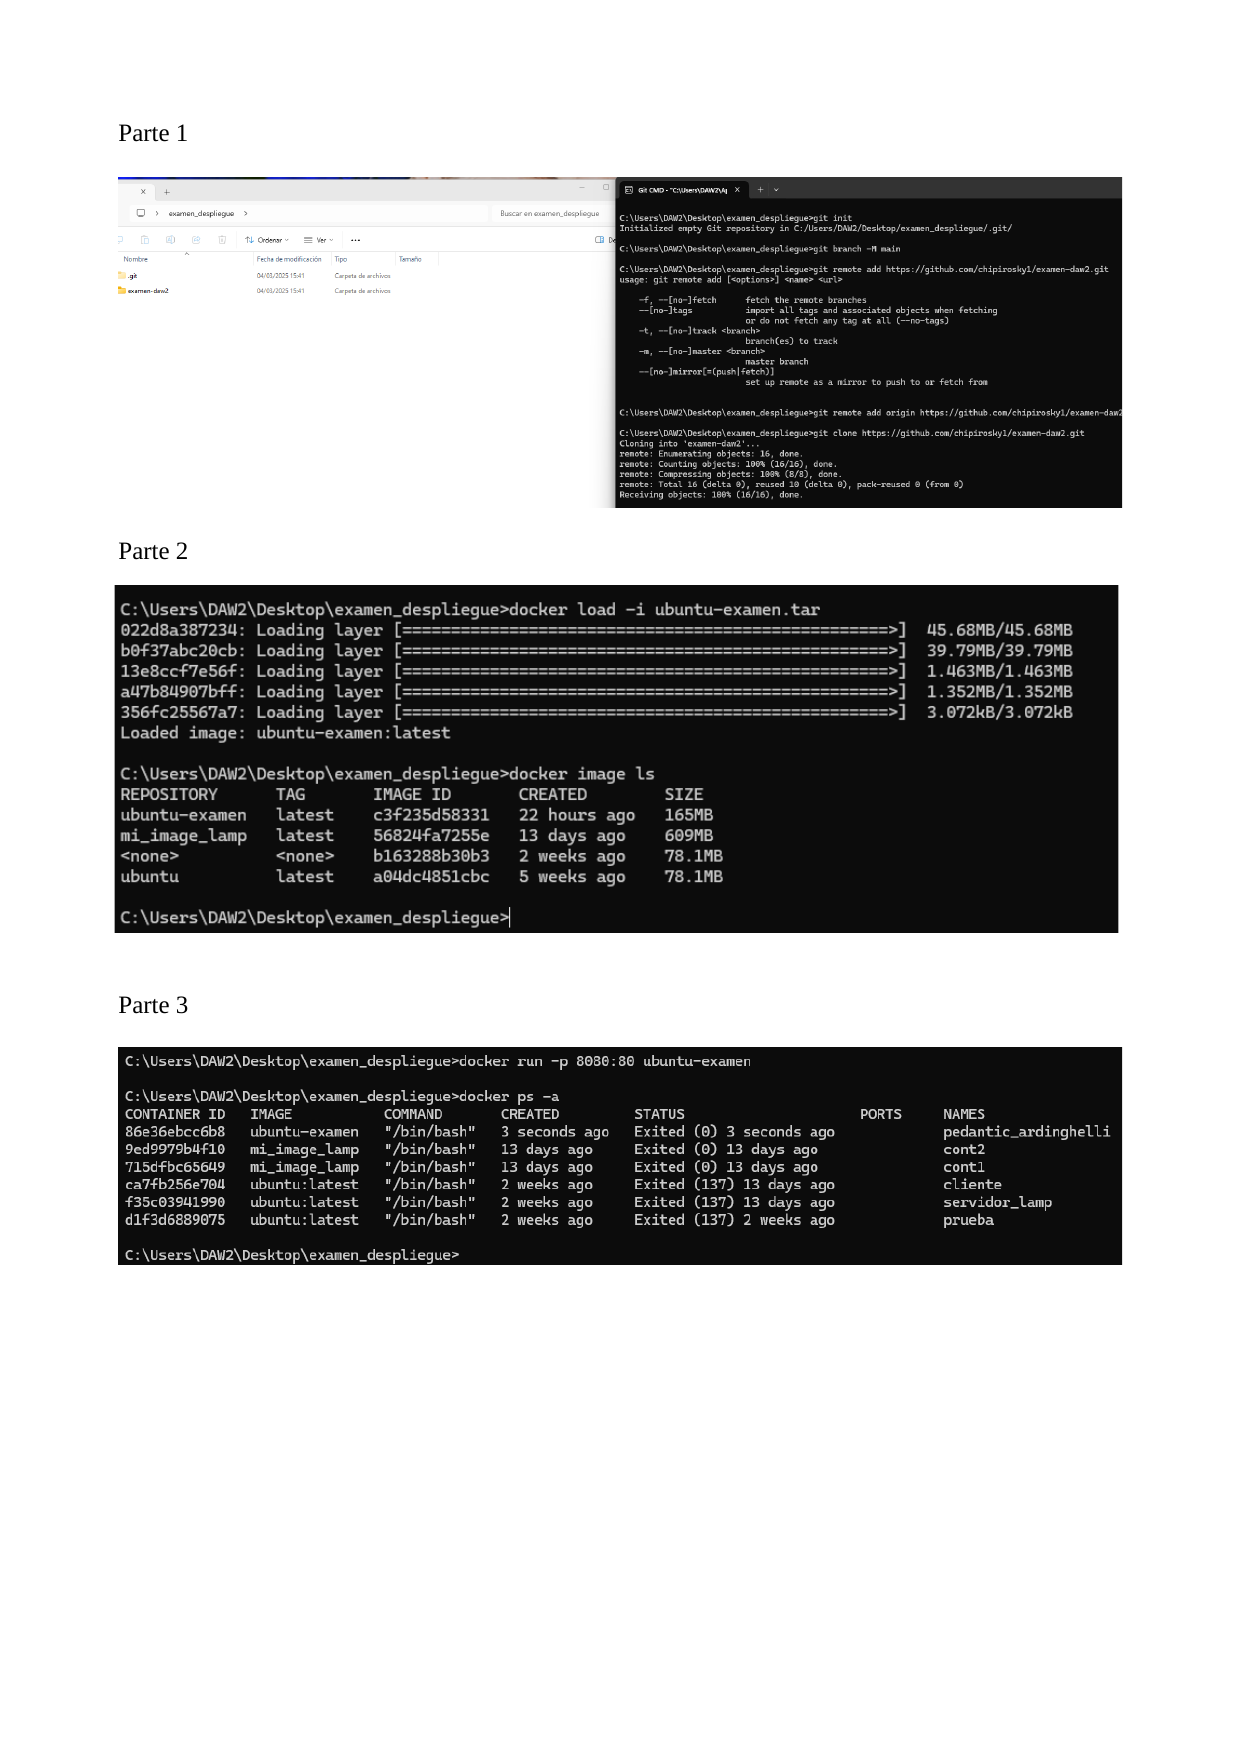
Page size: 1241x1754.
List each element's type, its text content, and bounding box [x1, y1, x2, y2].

picture [114, 585, 1119, 933]
text Parte 3 [118, 990, 1122, 1018]
text Parte 1 [118, 118, 1122, 147]
picture [118, 177, 1123, 508]
picture [118, 1047, 1123, 1265]
text Parte 2 [118, 536, 1122, 565]
